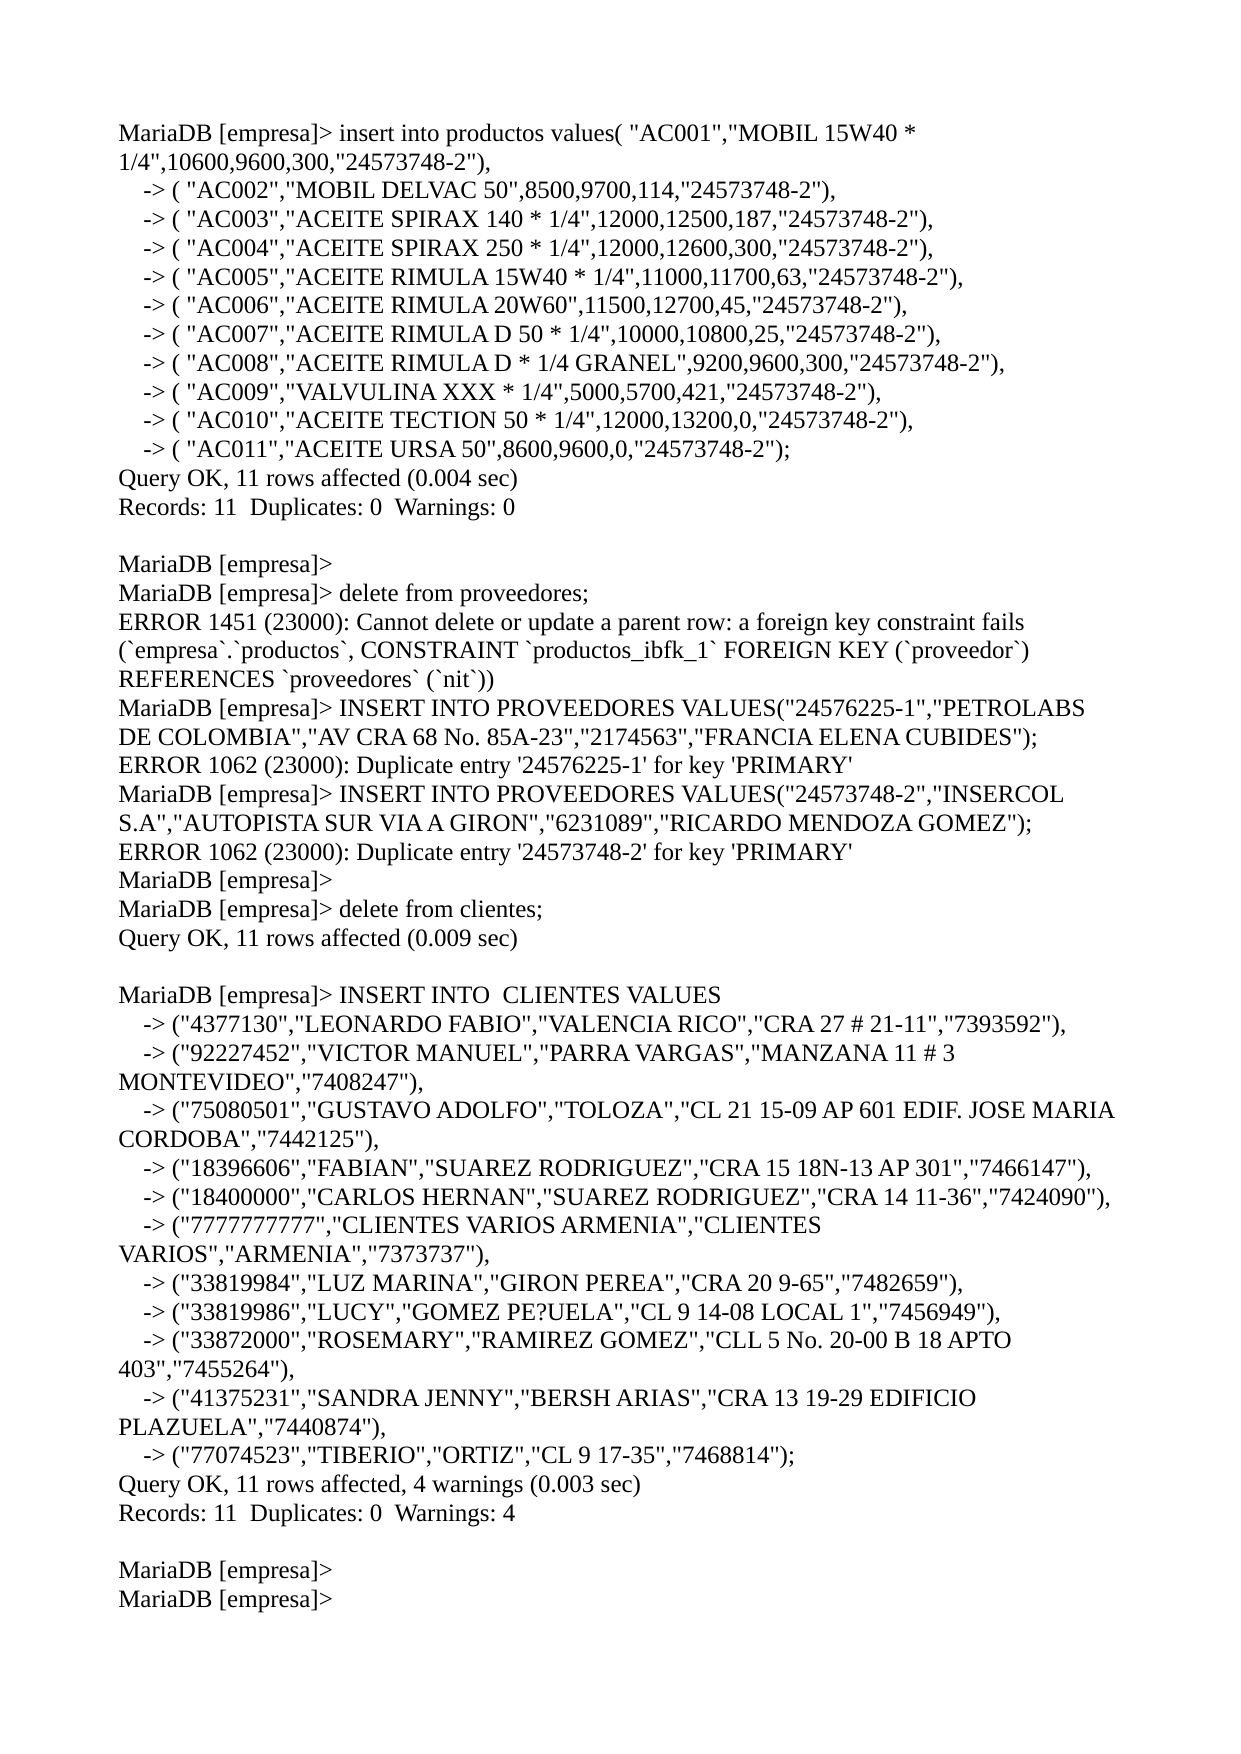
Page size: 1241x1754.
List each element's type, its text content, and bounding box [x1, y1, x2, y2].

text -> ( "AC004","ACEITE SPIRAX 250 * 1/4",12000,12600,300,"24573748-2"), [118, 233, 1122, 262]
text MariaDB [empresa]> delete from clientes; [118, 894, 1122, 923]
text -> ("92227452","VICTOR MANUEL","PARRA VARGAS","MANZANA 11 # 3 MONTEVIDEO","7408247"), [118, 1038, 1122, 1096]
text -> ( "AC005","ACEITE RIMULA 15W40 * 1/4",11000,11700,63,"24573748-2"), [118, 262, 1122, 291]
text MariaDB [empresa]> INSERT INTO CLIENTES VALUES [118, 981, 1122, 1009]
text MariaDB [empresa]> [118, 866, 1122, 894]
text -> ("77074523","TIBERIO","ORTIZ","CL 9 17-35","7468814"); [118, 1441, 1122, 1469]
text MariaDB [empresa]> INSERT INTO PROVEEDORES VALUES("24573748-2","INSERCOL S.A","AUTOPISTA SUR VIA A GIRON","6231089","RICARDO MENDOZA GOMEZ"); [118, 779, 1122, 837]
text -> ( "AC011","ACEITE URSA 50",8600,9600,0,"24573748-2"); [118, 434, 1122, 463]
text ERROR 1062 (23000): Duplicate entry '24573748-2' for key 'PRIMARY' [118, 837, 1122, 866]
text -> ( "AC007","ACEITE RIMULA D 50 * 1/4",10000,10800,25,"24573748-2"), [118, 319, 1122, 348]
text -> ("75080501","GUSTAVO ADOLFO","TOLOZA","CL 21 15-09 AP 601 EDIF. JOSE MARIA CORDOBA","7442125"), [118, 1096, 1122, 1153]
text -> ("7777777777","CLIENTES VARIOS ARMENIA","CLIENTES VARIOS","ARMENIA","7373737"), [118, 1211, 1122, 1268]
text -> ("4377130","LEONARDO FABIO","VALENCIA RICO","CRA 27 # 21-11","7393592"), [118, 1009, 1122, 1038]
text -> ("18396606","FABIAN","SUAREZ RODRIGUEZ","CRA 15 18N-13 AP 301","7466147"), [118, 1153, 1122, 1182]
text Query OK, 11 rows affected (0.004 sec) [118, 463, 1122, 492]
text -> ("33872000","ROSEMARY","RAMIREZ GOMEZ","CLL 5 No. 20-00 B 18 APTO 403","7455264"), [118, 1326, 1122, 1383]
text MariaDB [empresa]> insert into productos values( "AC001","MOBIL 15W40 * 1/4",10600,9600,300,"24573748-2"), [118, 118, 1122, 176]
text MariaDB [empresa]> delete from proveedores; [118, 578, 1122, 607]
text MariaDB [empresa]> [118, 1584, 1122, 1613]
text MariaDB [empresa]> [118, 549, 1122, 578]
text -> ( "AC002","MOBIL DELVAC 50",8500,9700,114,"24573748-2"), [118, 176, 1122, 204]
text -> ( "AC008","ACEITE RIMULA D * 1/4 GRANEL",9200,9600,300,"24573748-2"), [118, 348, 1122, 377]
text ERROR 1451 (23000): Cannot delete or update a parent row: a foreign key constraint fails (`empresa`.`productos`, CONSTRAINT `productos_ibfk_1` FOREIGN KEY (`proveedor`) REFERENCES `proveedores` (`nit`)) [118, 607, 1122, 693]
text Query OK, 11 rows affected (0.009 sec) [118, 923, 1122, 952]
text Records: 11 Duplicates: 0 Warnings: 4 [118, 1498, 1122, 1527]
text -> ("41375231","SANDRA JENNY","BERSH ARIAS","CRA 13 19-29 EDIFICIO PLAZUELA","7440874"), [118, 1383, 1122, 1441]
text -> ("33819984","LUZ MARINA","GIRON PEREA","CRA 20 9-65","7482659"), [118, 1268, 1122, 1297]
text Query OK, 11 rows affected, 4 warnings (0.003 sec) [118, 1469, 1122, 1498]
text -> ("33819986","LUCY","GOMEZ PE?UELA","CL 9 14-08 LOCAL 1","7456949"), [118, 1297, 1122, 1326]
text -> ( "AC003","ACEITE SPIRAX 140 * 1/4",12000,12500,187,"24573748-2"), [118, 204, 1122, 233]
text Records: 11 Duplicates: 0 Warnings: 0 [118, 492, 1122, 521]
text -> ( "AC009","VALVULINA XXX * 1/4",5000,5700,421,"24573748-2"), [118, 377, 1122, 406]
text -> ("18400000","CARLOS HERNAN","SUAREZ RODRIGUEZ","CRA 14 11-36","7424090"), [118, 1182, 1122, 1211]
text -> ( "AC006","ACEITE RIMULA 20W60",11500,12700,45,"24573748-2"), [118, 291, 1122, 319]
text -> ( "AC010","ACEITE TECTION 50 * 1/4",12000,13200,0,"24573748-2"), [118, 406, 1122, 434]
text MariaDB [empresa]> [118, 1556, 1122, 1584]
text ERROR 1062 (23000): Duplicate entry '24576225-1' for key 'PRIMARY' [118, 751, 1122, 779]
text MariaDB [empresa]> INSERT INTO PROVEEDORES VALUES("24576225-1","PETROLABS DE COLOMBIA","AV CRA 68 No. 85A-23","2174563","FRANCIA ELENA CUBIDES"); [118, 693, 1122, 751]
